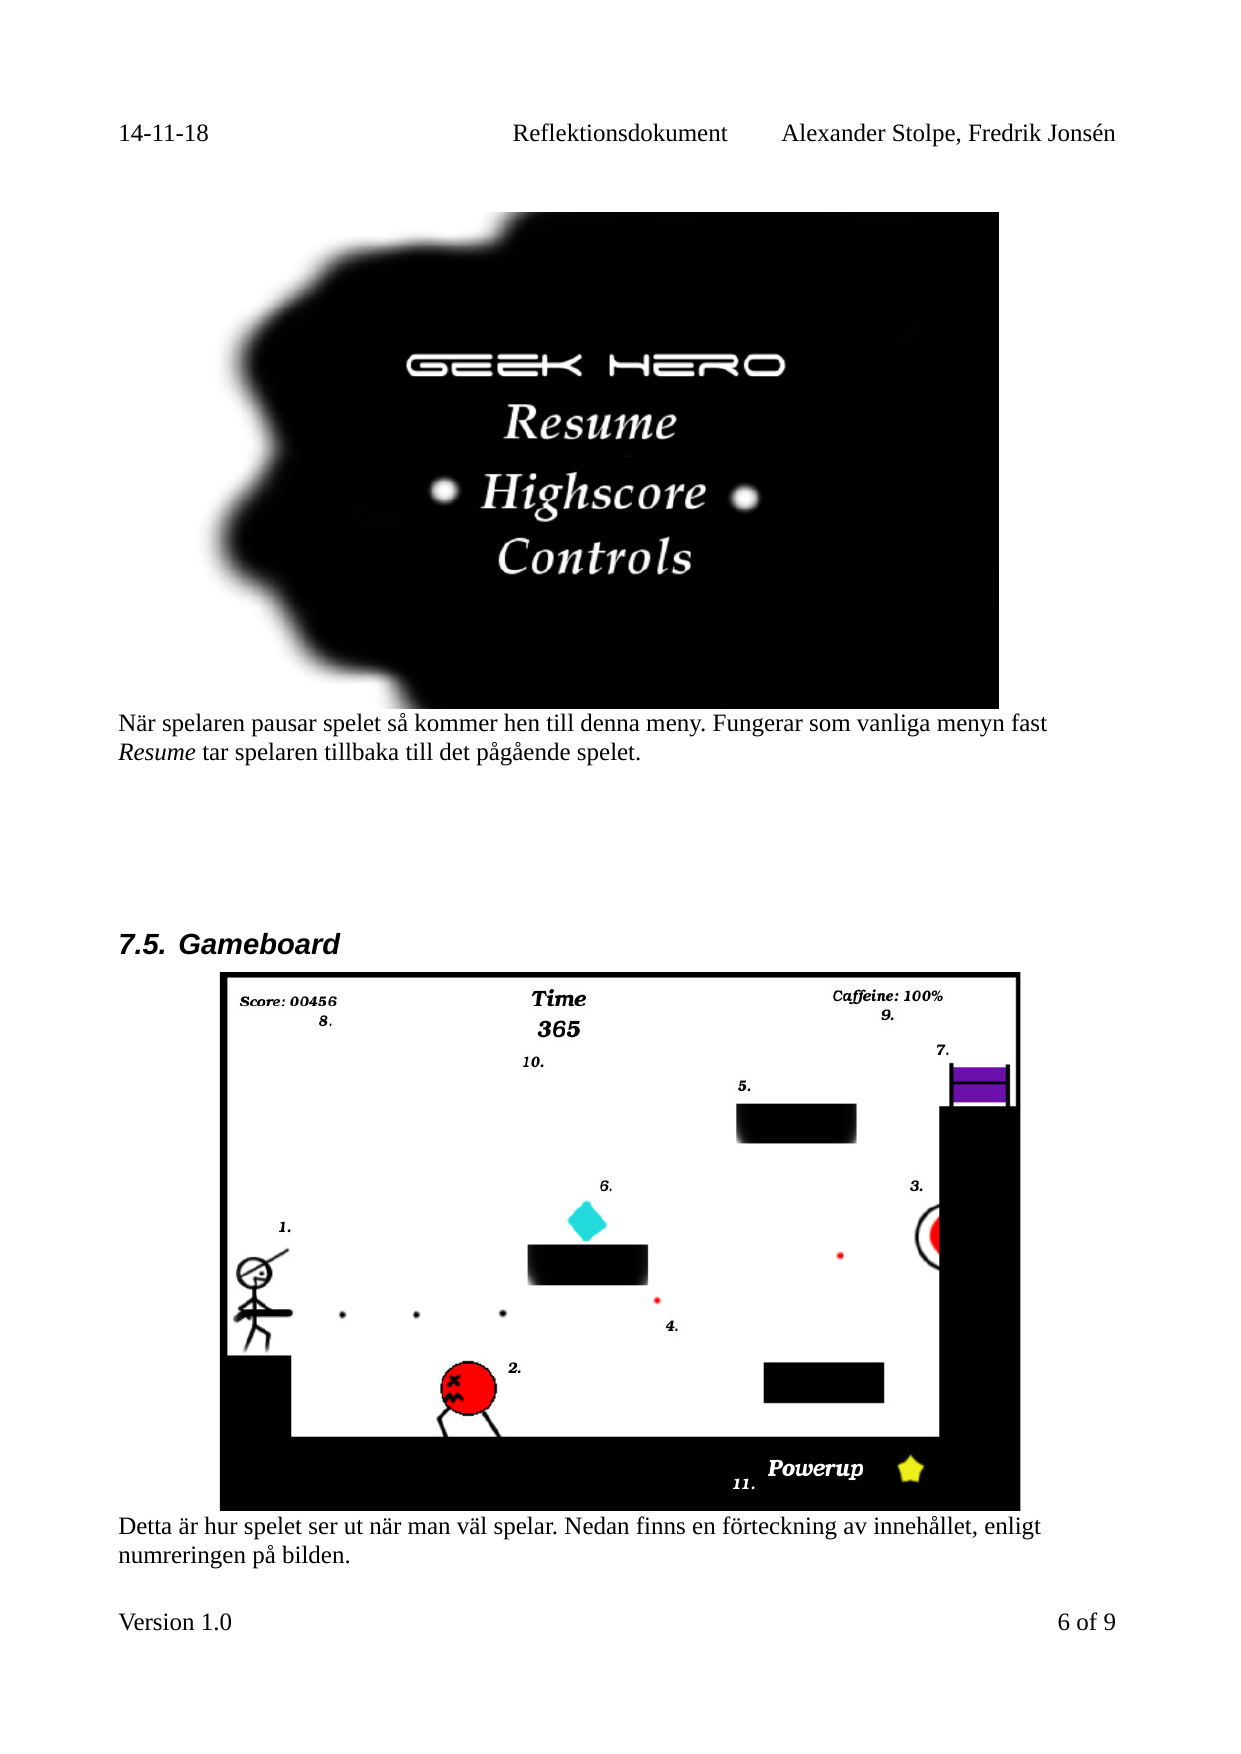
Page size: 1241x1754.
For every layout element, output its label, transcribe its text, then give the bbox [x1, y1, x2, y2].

picture [189, 212, 999, 709]
subtitle Gameboard [118, 927, 1122, 960]
picture [219, 972, 1021, 1511]
text Detta är hur spelet ser ut när man väl spelar. Nedan finns en förteckning av innehållet, enligt numreringen på bilden. [118, 973, 1122, 1568]
text När spelaren pausar spelet så kommer hen till denna meny. Fungerar som vanliga menyn fast Resume tar spelaren tillbaka till det pågående spelet. [118, 218, 1122, 766]
